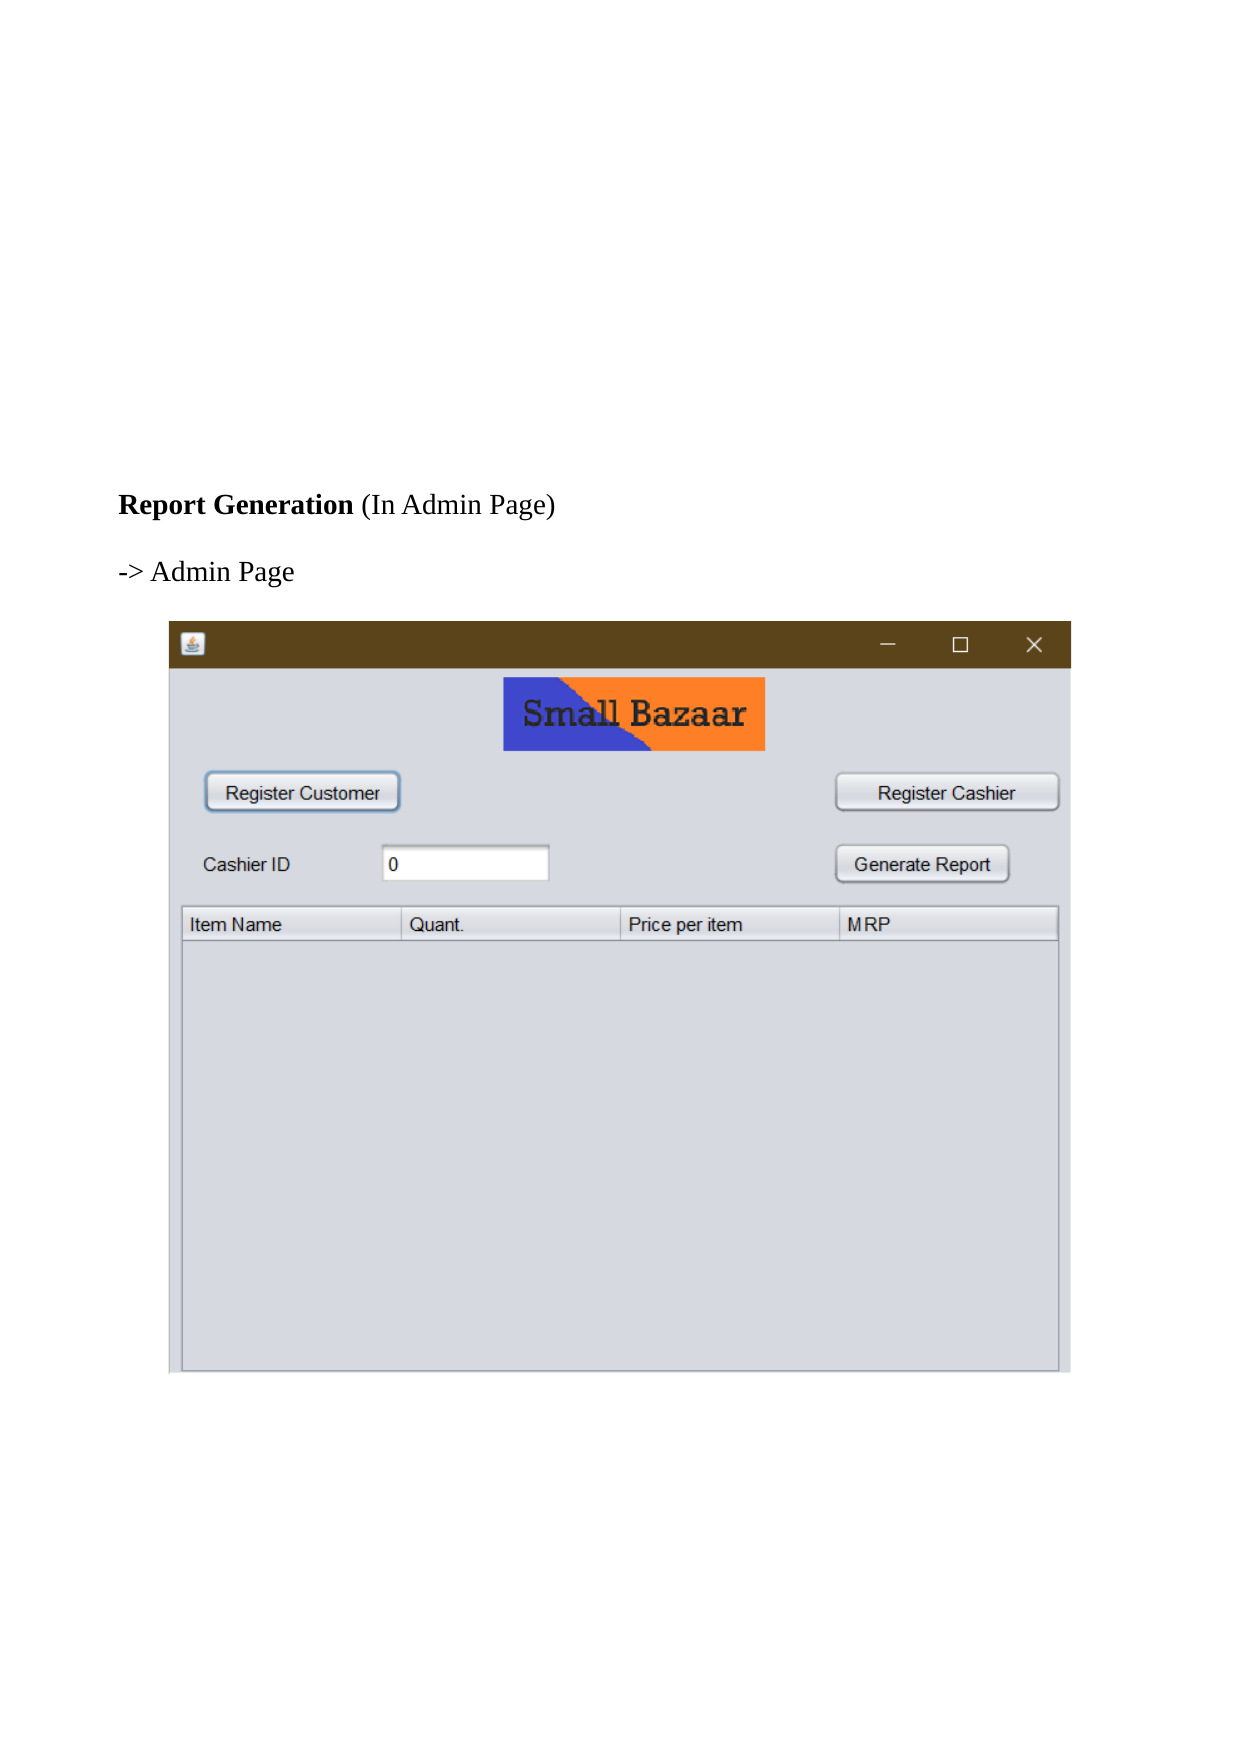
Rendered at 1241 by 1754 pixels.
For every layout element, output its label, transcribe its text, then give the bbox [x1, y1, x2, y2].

text -> Admin Page [118, 554, 1122, 588]
text Report Generation (In Admin Page) [118, 487, 1122, 521]
picture [168, 621, 1072, 1374]
